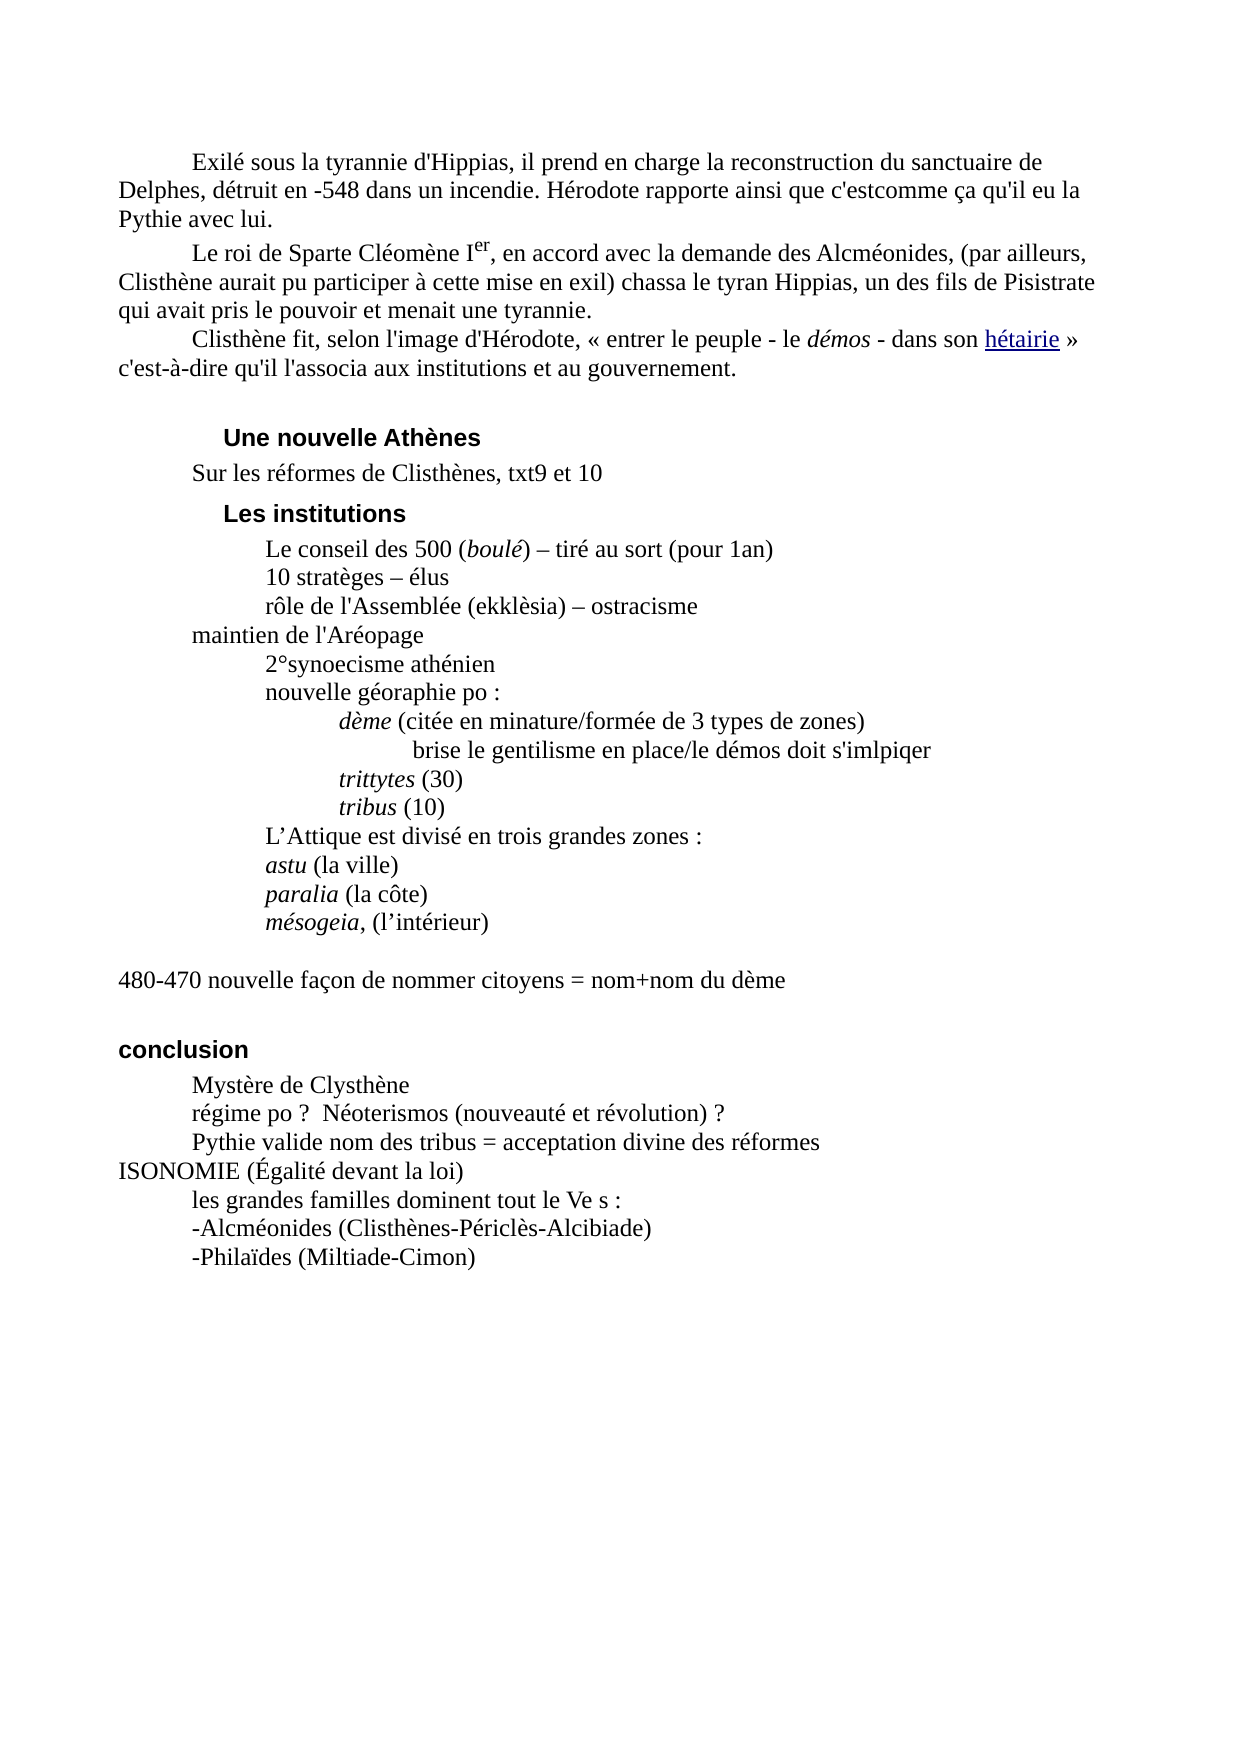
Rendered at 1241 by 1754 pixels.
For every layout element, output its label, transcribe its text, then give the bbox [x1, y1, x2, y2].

text régime po ? Néoterismos (nouveauté et révolution) ? [118, 1098, 1122, 1127]
text 480-470 nouvelle façon de nommer citoyens = nom+nom du dème [118, 965, 1122, 994]
text Mystère de Clysthène [118, 1070, 1122, 1098]
text les grandes familles dominent tout le Ve s : [118, 1185, 1122, 1213]
text Pythie valide nom des tribus = acceptation divine des réformes [118, 1127, 1122, 1156]
text 2°synoecisme athénien [118, 649, 1122, 677]
text -Philaïdes (Miltiade-Cimon) [118, 1242, 1122, 1271]
text trittytes (30) [118, 764, 1122, 792]
text brise le gentilisme en place/le démos doit s'imlpiqer [118, 735, 1122, 764]
text tribus (10) [118, 792, 1122, 821]
text dème (citée en minature/formée de 3 types de zones) [118, 706, 1122, 735]
text Clisthène fit, selon l'image d'Hérodote, « entrer le peuple - le démos - dans son hétairie » c'est-à-dire qu'il l'associa aux institutions et au gouvernement. [118, 324, 1122, 382]
text nouvelle géoraphie po : [118, 677, 1122, 706]
text -Alcméonides (Clisthènes-Périclès-Alcibiade) [118, 1213, 1122, 1242]
text Le conseil des 500 (boulé) – tiré au sort (pour 1an) [118, 534, 1122, 562]
text ISONOMIE (Égalité devant la loi) [118, 1156, 1122, 1185]
text astu (la ville) [118, 850, 1122, 879]
text Le roi de Sparte Cléomène Ier, en accord avec la demande des Alcméonides, (par ailleurs, Clisthène aurait pu participer à cette mise en exil) chassa le tyran Hippias, un des fils de Pisistrate qui avait pris le pouvoir et menait une tyrannie. [118, 233, 1122, 324]
text 10 stratèges – élus [118, 562, 1122, 591]
text paralia (la côte) [118, 879, 1122, 907]
subtitle Les institutions [118, 499, 1122, 527]
text Sur les réformes de Clisthènes, txt9 et 10 [118, 458, 1122, 486]
text rôle de l'Assemblée (ekklèsia) – ostracisme [118, 591, 1122, 620]
text L’Attique est divisé en trois grandes zones : [118, 821, 1122, 850]
text mésogeia, (l’intérieur) [118, 907, 1122, 936]
subtitle Une nouvelle Athènes [118, 423, 1122, 451]
text maintien de l'Aréopage [118, 620, 1122, 649]
text Exilé sous la tyrannie d'Hippias, il prend en charge la reconstruction du sanctuaire de Delphes, détruit en -548 dans un incendie. Hérodote rapporte ainsi que c'estcomme ça qu'il eu la Pythie avec lui. [118, 147, 1122, 233]
subtitle conclusion [118, 1035, 1122, 1063]
